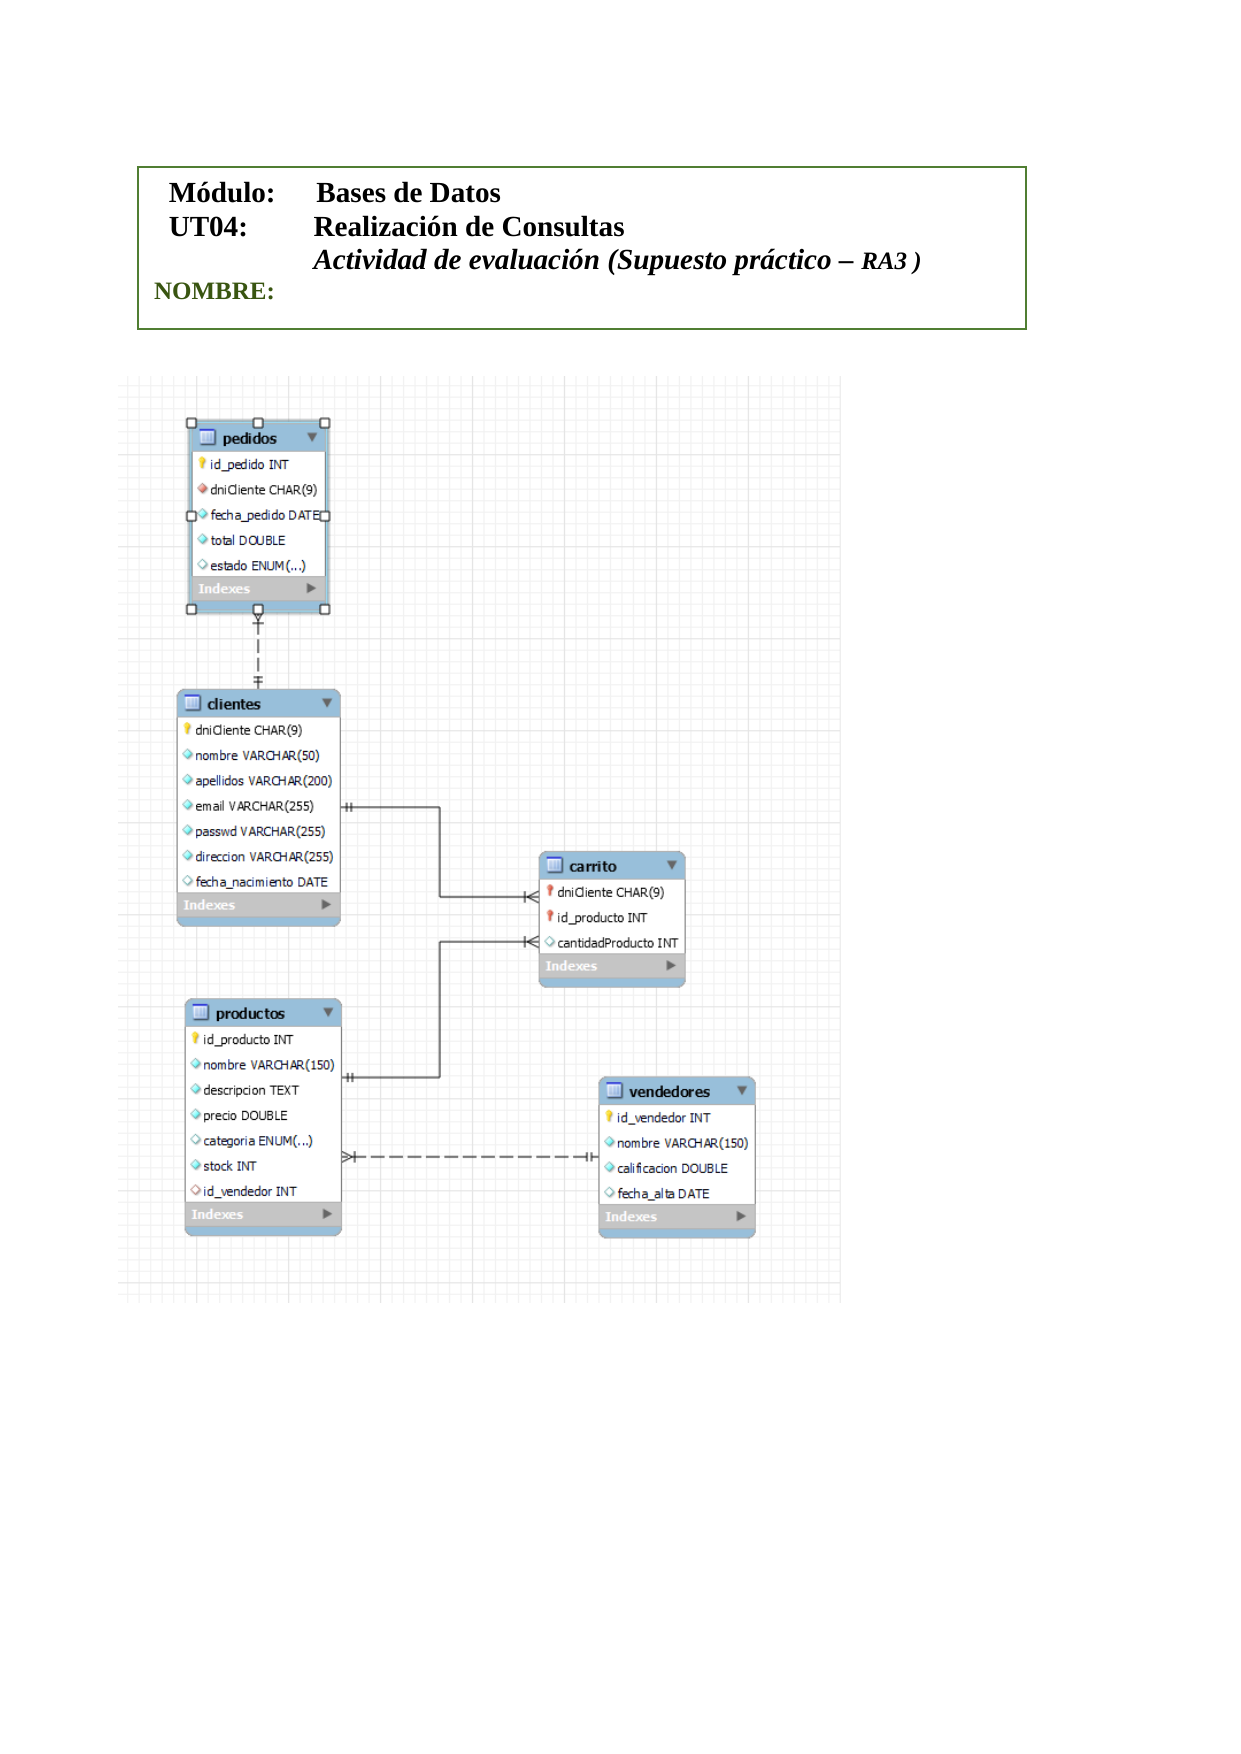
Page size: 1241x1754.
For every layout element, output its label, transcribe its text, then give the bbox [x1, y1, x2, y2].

text Actividad de evaluación (Supuesto práctico – RA3 ) [154, 242, 1010, 276]
text NOMBRE: [154, 276, 1010, 305]
text UT04: Realización de Consultas [154, 209, 1010, 242]
text Módulo: Bases de Datos [154, 175, 1010, 209]
